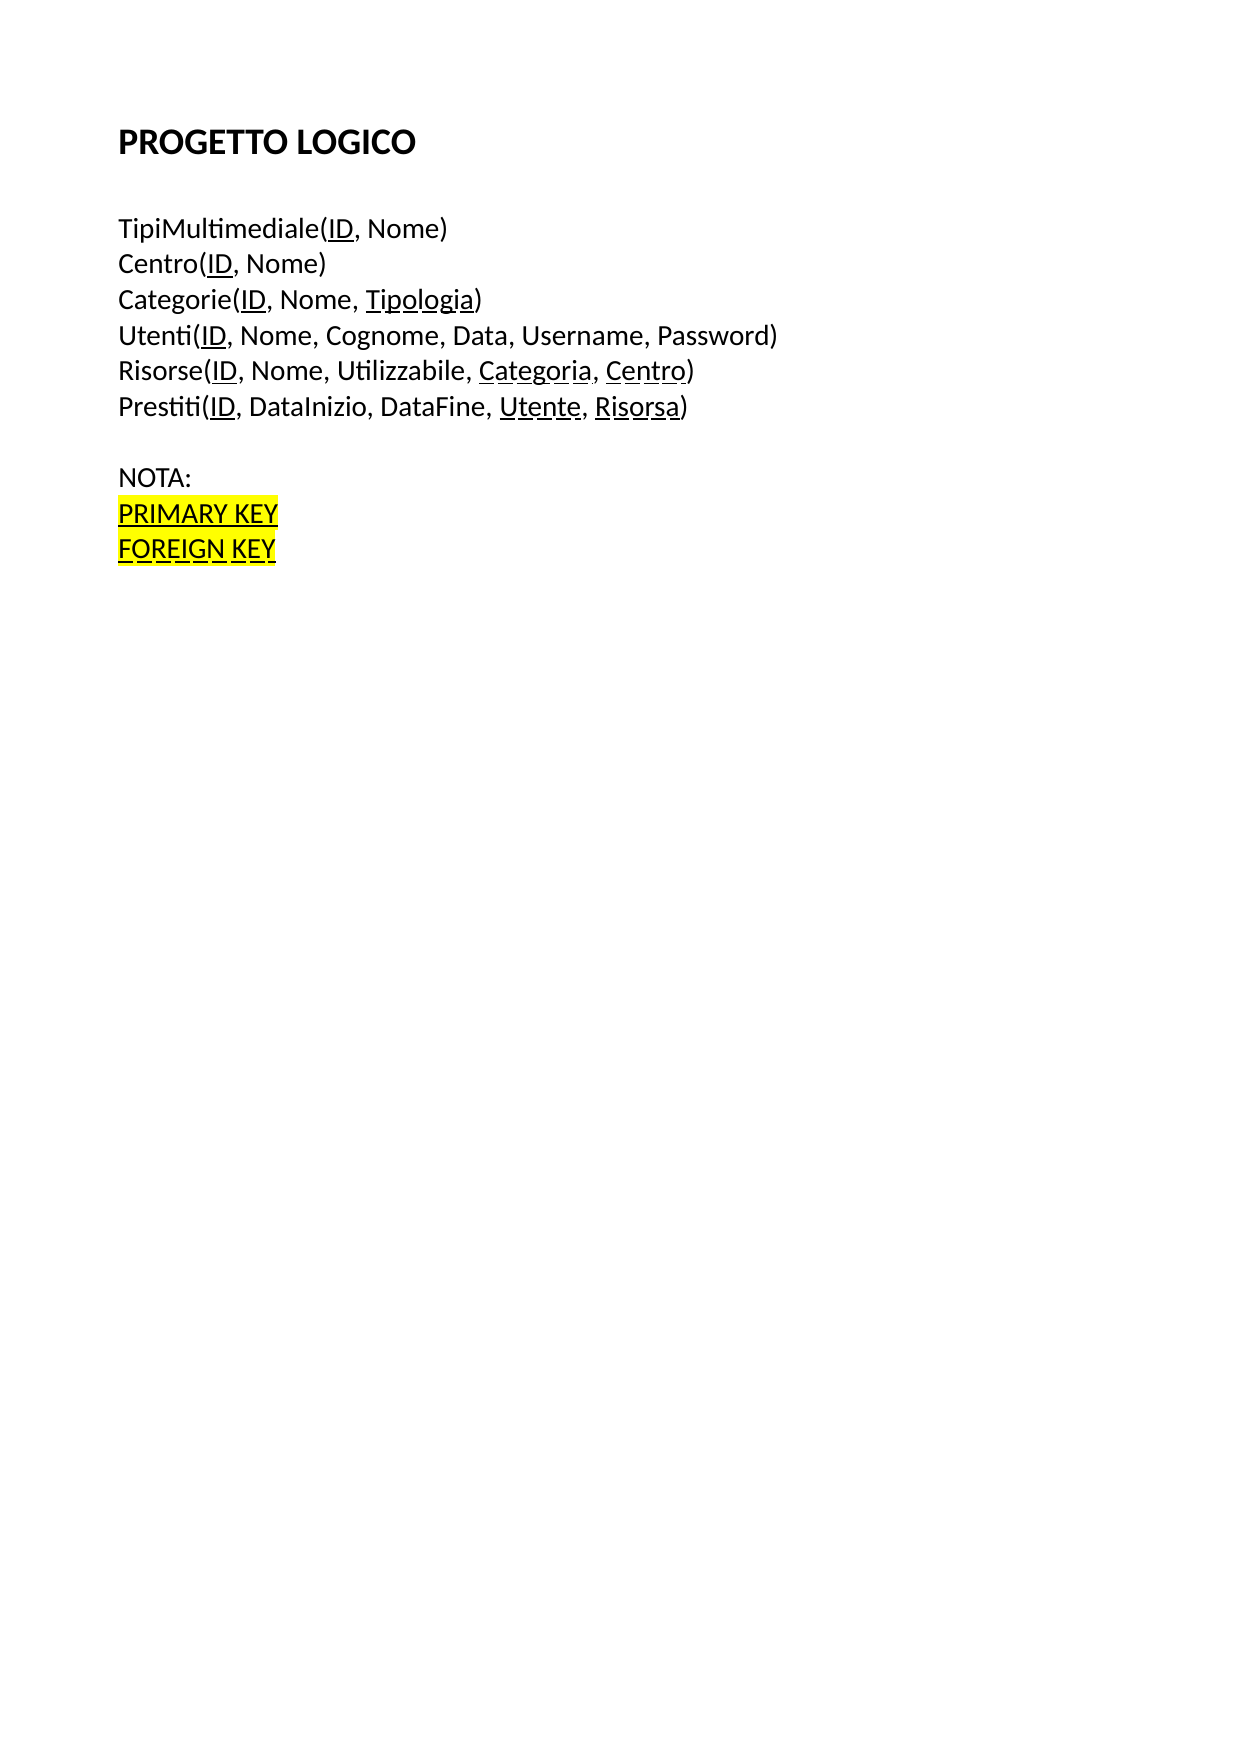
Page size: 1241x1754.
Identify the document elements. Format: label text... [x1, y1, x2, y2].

text Utenti(ID, Nome, Cognome, Data, Username, Password) [118, 317, 1122, 352]
text NOTA: PRIMARY KEY [118, 459, 1122, 530]
text Prestiti(ID, DataInizio, DataFine, Utente, Risorsa) [118, 388, 1122, 423]
text Centro(ID, Nome) [118, 245, 1122, 281]
text Categorie(ID, Nome, Tipologia) [118, 281, 1122, 317]
text Risorse(ID, Nome, Utilizzabile, Categoria, Centro) [118, 352, 1122, 388]
text TipiMultimediale(ID, Nome) [118, 210, 1122, 245]
text FOREIGN KEY [118, 530, 1122, 566]
text PROGETTO LOGICO [118, 118, 1122, 164]
